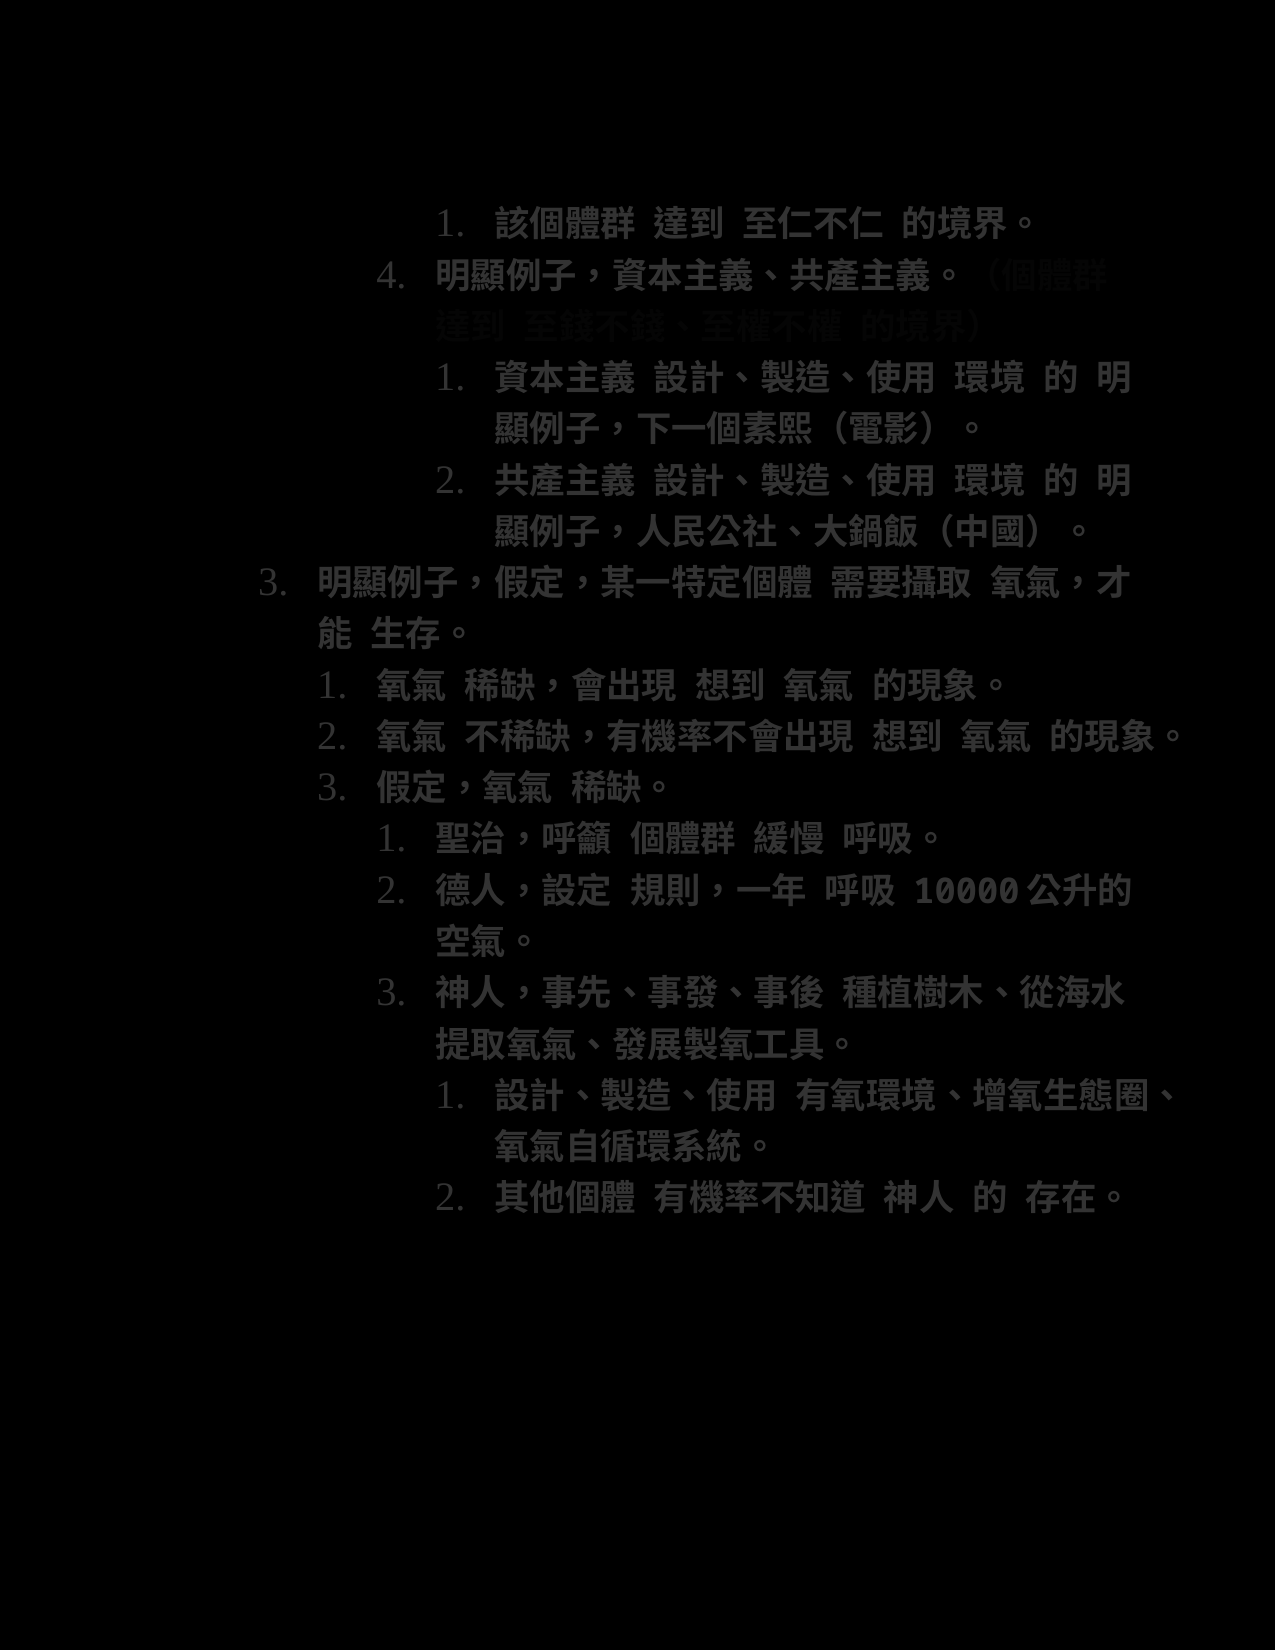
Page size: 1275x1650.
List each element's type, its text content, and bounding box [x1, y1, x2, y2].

list 聖治，呼籲 個體群 緩慢 呼吸。 [376, 811, 1157, 862]
list 明顯例子，假定，某一特定個體 需要攝取 氧氣，才能 生存。 [258, 554, 1157, 657]
list 假定，氧氣 稀缺。 [317, 759, 1157, 811]
list 神人，事先、事發、事後 種植樹木、從海水提取氧氣、發展製氧工具。 [376, 965, 1157, 1067]
list 資本主義 設計、製造、使用 環境 的 明顯例子，下一個素熙（電影）。 [435, 349, 1157, 452]
list 氧氣 稀缺，會出現 想到 氧氣 的現象。 [317, 657, 1157, 708]
list 其他個體 有機率不知道 神人 的 存在。 [435, 1170, 1157, 1221]
list 明顯例子，資本主義、共產主義。（個體群 達到 至錢不錢、至權不權 的境界） [376, 247, 1157, 349]
list 設計、製造、使用 有氧環境、增氧生態圈、氧氣自循環系統。 [435, 1067, 1157, 1170]
list 該個體群 達到 至仁不仁 的境界。 [435, 196, 1157, 247]
list 共產主義 設計、製造、使用 環境 的 明顯例子，人民公社、大鍋飯（中國）。 [435, 452, 1157, 554]
list 德人，設定 規則，一年 呼吸 10000公升的空氣。 [376, 862, 1157, 965]
list 氧氣 不稀缺，有機率不會出現 想到 氧氣 的現象。 [317, 708, 1157, 759]
